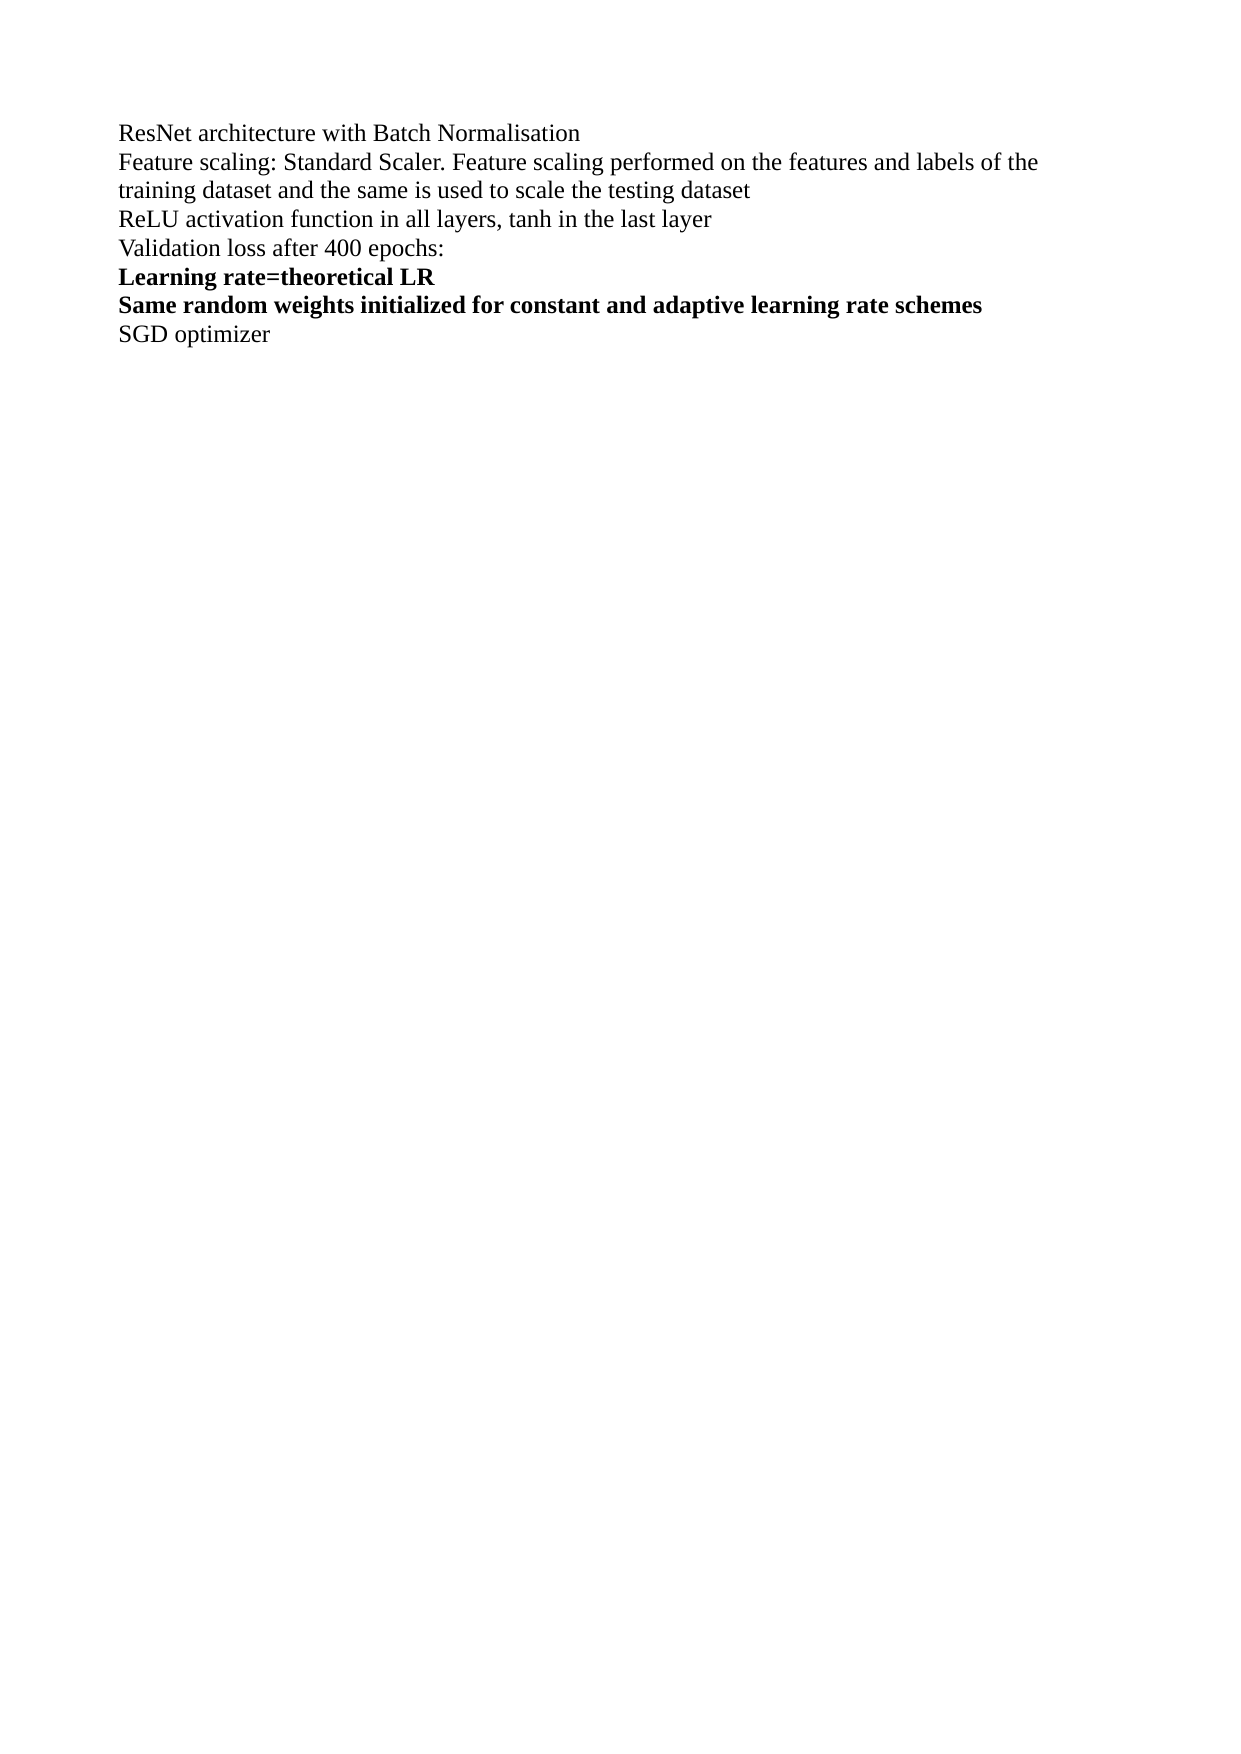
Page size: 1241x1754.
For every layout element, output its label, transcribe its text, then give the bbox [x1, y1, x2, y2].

text Same random weights initialized for constant and adaptive learning rate schemes [118, 291, 1122, 319]
text Validation loss after 400 epochs: [118, 233, 1122, 262]
text ReLU activation function in all layers, tanh in the last layer [118, 204, 1122, 233]
text SGD optimizer [118, 319, 1122, 348]
text ResNet architecture with Batch Normalisation [118, 118, 1122, 147]
text Learning rate=theoretical LR [118, 262, 1122, 291]
text Feature scaling: Standard Scaler. Feature scaling performed on the features and labels of the training dataset and the same is used to scale the testing dataset [118, 147, 1122, 204]
